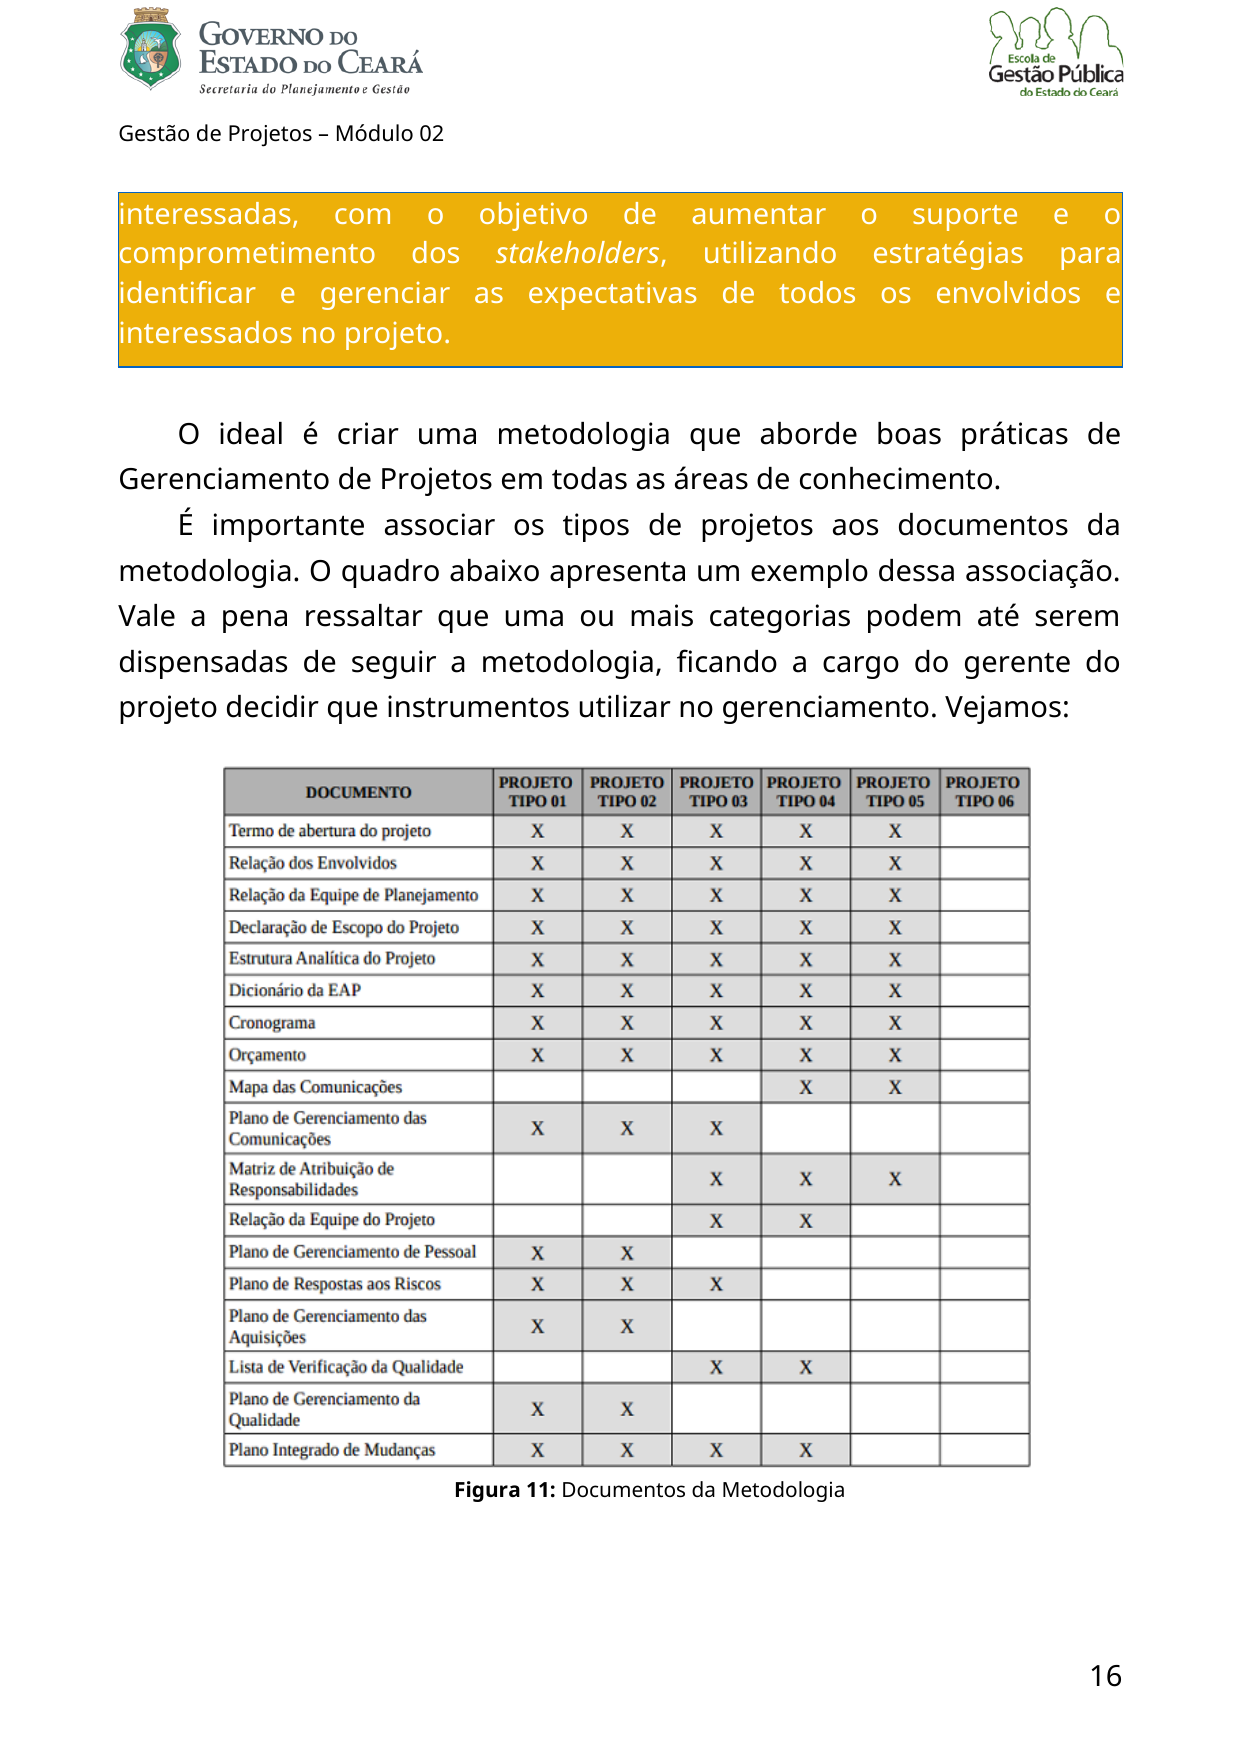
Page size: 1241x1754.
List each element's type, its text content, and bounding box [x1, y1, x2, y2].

text O ideal é criar uma metodologia que aborde boas práticas de Gerenciamento de Projetos em todas as áreas de conhecimento. [118, 413, 1122, 498]
picture [120, 7, 1124, 96]
text É importante associar os tipos de projetos aos documentos da metodologia. O quadro abaixo apresenta um exemplo dessa associação. Vale a pena ressaltar que uma ou mais categorias podem até serem dispensadas de seguir a metodologia, ficando a cargo do gerente do projeto decidir que instrumentos utilizar no gerenciamento. Vejamos: [118, 504, 1122, 726]
text Figura 11: Documentos da Metodologia [118, 1234, 1122, 1503]
picture [218, 761, 1035, 1473]
table_header interessadas, com o objetivo de aumentar o suporte e o comprometimento dos stakeholders, utilizando estratégias para identificar e gerenciar as expectativas de todos os envolvidos e interessados no projeto. [119, 193, 1122, 366]
